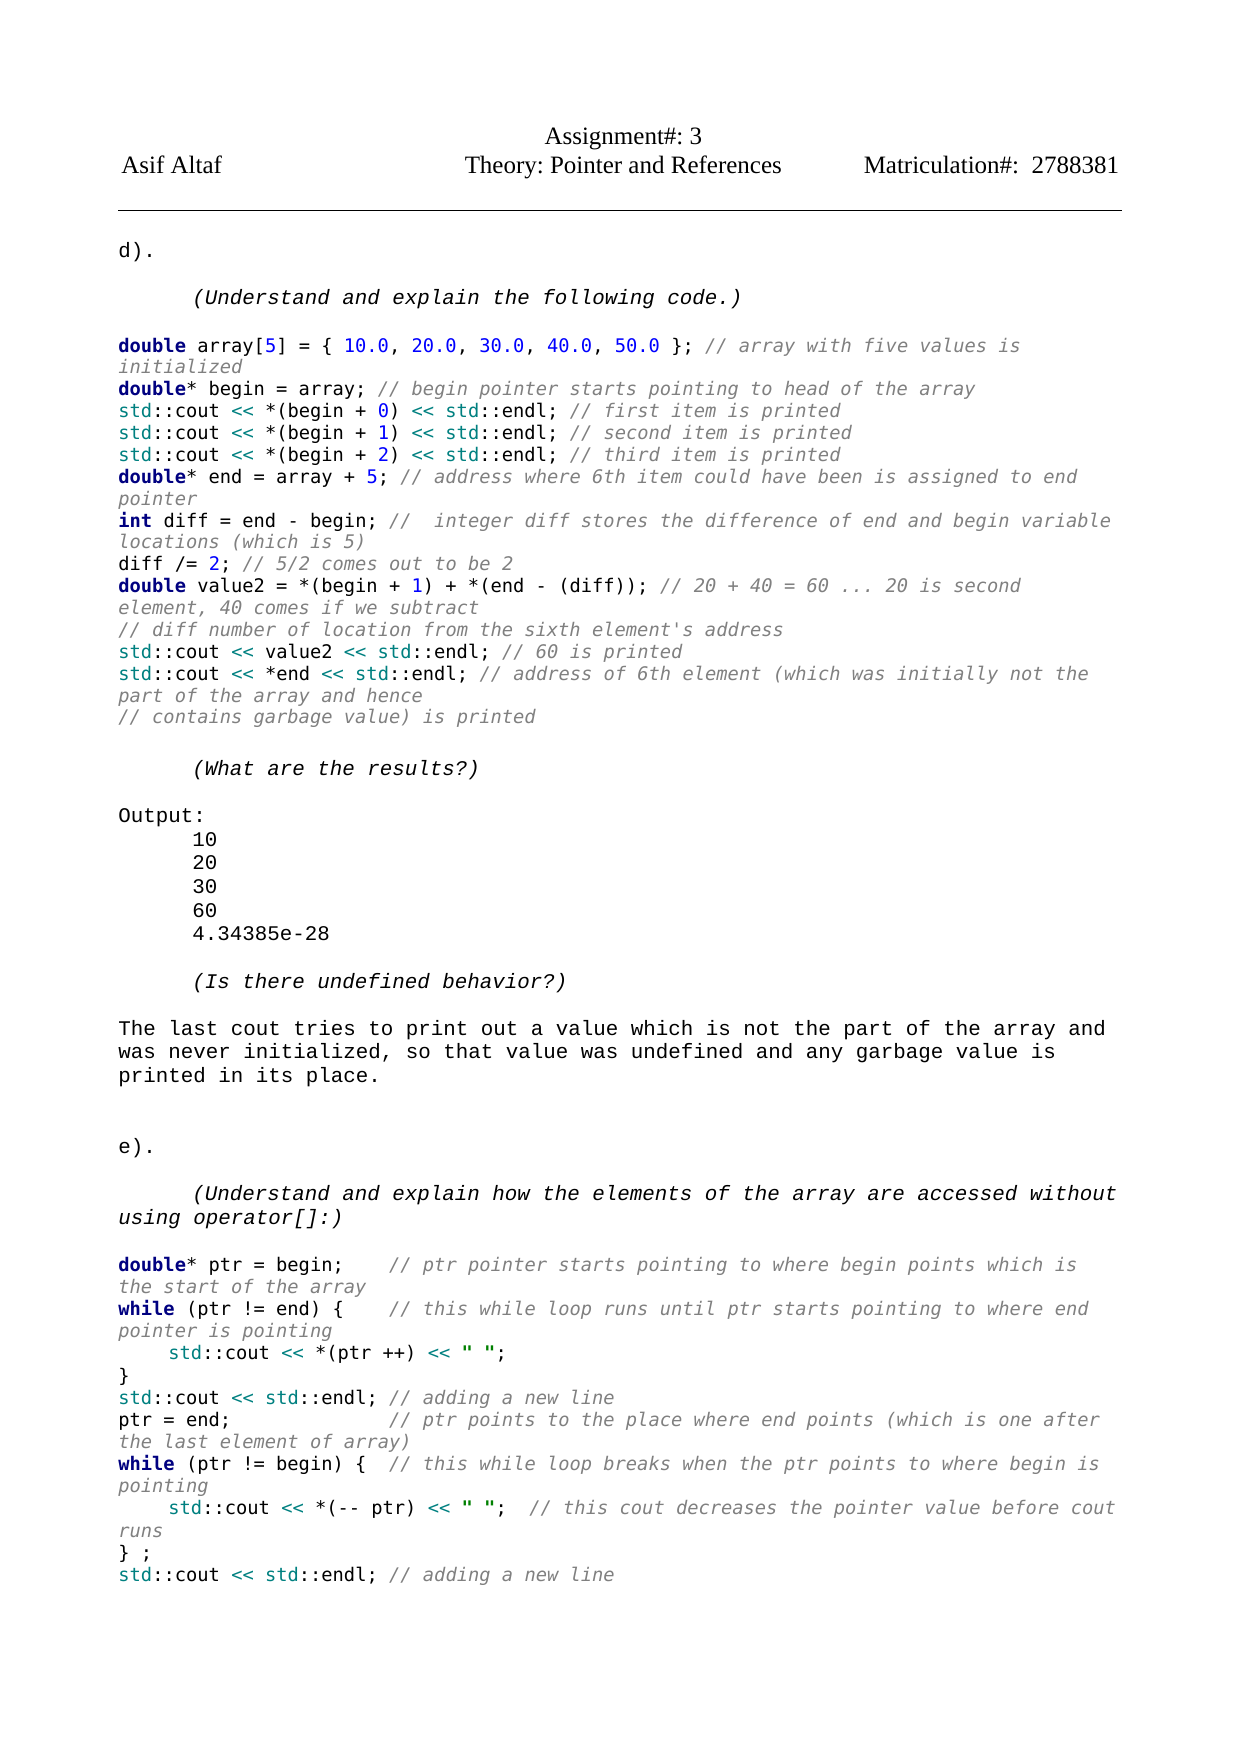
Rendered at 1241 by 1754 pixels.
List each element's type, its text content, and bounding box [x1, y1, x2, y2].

text 4.34385e-28 [118, 923, 1122, 947]
text 30 [118, 876, 1122, 900]
text } [118, 1366, 1122, 1387]
text std::cout << *(ptr ++) << " "; [118, 1342, 1122, 1366]
text while (ptr != begin) { // this while loop breaks when the ptr points to where begin is pointing [118, 1453, 1122, 1497]
text std::cout << std::endl; // adding a new line [118, 1387, 1122, 1409]
text 20 [118, 852, 1122, 876]
text 60 [118, 900, 1122, 923]
text std::cout << std::endl; // adding a new line [118, 1564, 1122, 1586]
text } ; [118, 1542, 1122, 1564]
text 10 [118, 829, 1122, 852]
text std::cout << *(-- ptr) << " "; // this cout decreases the pointer value before cout runs [118, 1497, 1122, 1542]
text double array[5] = { 10.0, 20.0, 30.0, 40.0, 50.0 }; // array with five values is initialized [118, 334, 1122, 378]
text double value2 = *(begin + 1) + *(end - (diff)); // 20 + 40 = 60 ... 20 is second element, 40 comes if we subtract [118, 575, 1122, 619]
text double* end = array + 5; // address where 6th item could have been is assigned to end pointer [118, 466, 1122, 509]
text std::cout << *(begin + 1) << std::endl; // second item is printed [118, 422, 1122, 444]
text (Understand and explain the following code.) [118, 287, 1122, 311]
text (Is there undefined behavior?) [118, 971, 1122, 994]
text std::cout << value2 << std::endl; // 60 is printed [118, 641, 1122, 663]
text while (ptr != end) { // this while loop runs until ptr starts pointing to where end pointer is pointing [118, 1298, 1122, 1342]
text Output: [118, 805, 1122, 829]
text diff /= 2; // 5/2 comes out to be 2 [118, 553, 1122, 575]
text ptr = end; // ptr points to the place where end points (which is one after the last element of array) [118, 1409, 1122, 1453]
text int diff = end - begin; // integer diff stores the difference of end and begin variable locations (which is 5) [118, 509, 1122, 553]
text double* ptr = begin; // ptr pointer starts pointing to where begin points which is the start of the array [118, 1254, 1122, 1298]
text // diff number of location from the sixth element's address [118, 619, 1122, 641]
text std::cout << *(begin + 0) << std::endl; // first item is printed [118, 400, 1122, 422]
text (Understand and explain how the elements of the array are accessed without using operator[]:) [118, 1183, 1122, 1231]
text (What are the results?) [118, 758, 1122, 781]
text // contains garbage value) is printed [118, 706, 1122, 728]
text e). [118, 1136, 1122, 1160]
text std::cout << *(begin + 2) << std::endl; // third item is printed [118, 444, 1122, 466]
text d). [118, 240, 1122, 264]
text std::cout << *end << std::endl; // address of 6th element (which was initially not the part of the array and hence [118, 663, 1122, 706]
text The last cout tries to print out a value which is not the part of the array and was never initialized, so that value was undefined and any garbage value is printed in its place. [118, 1018, 1122, 1089]
text double* begin = array; // begin pointer starts pointing to head of the array [118, 378, 1122, 400]
